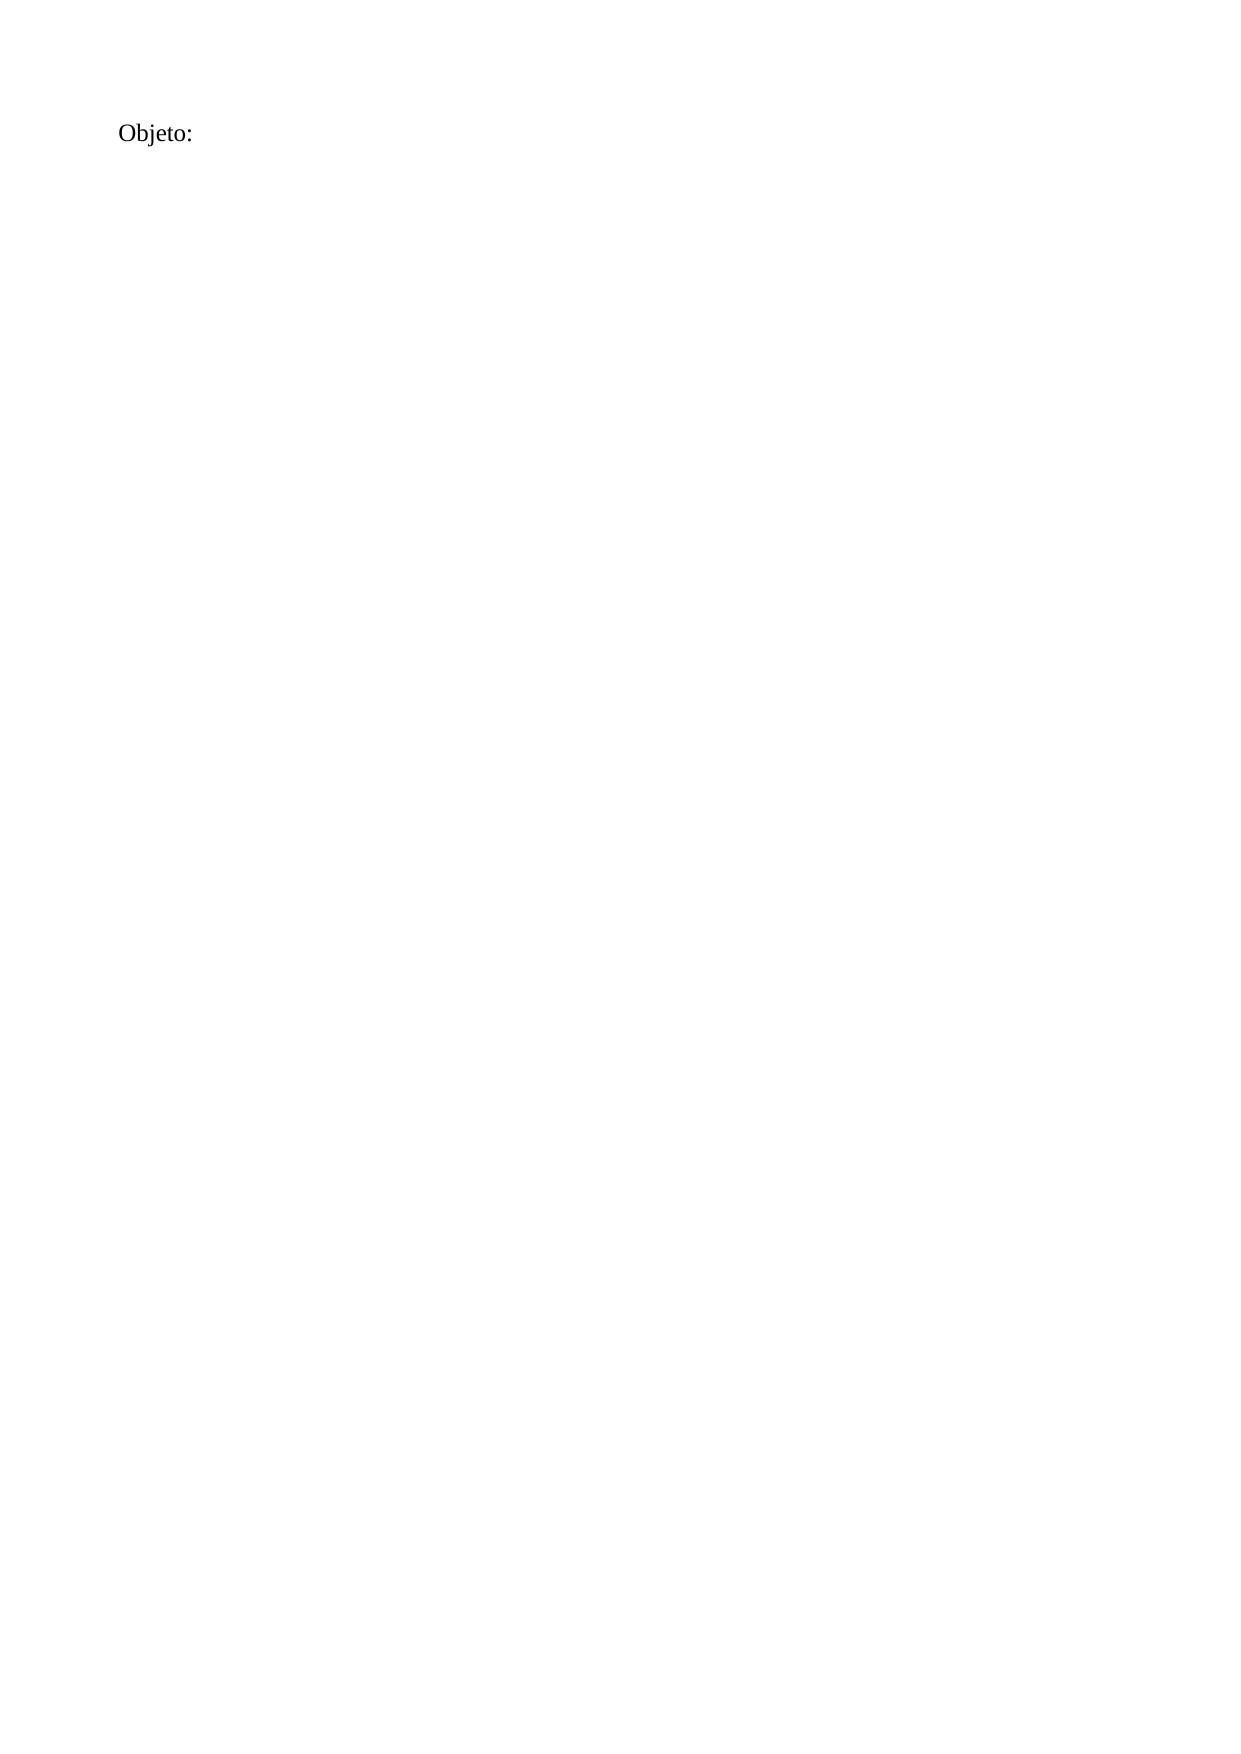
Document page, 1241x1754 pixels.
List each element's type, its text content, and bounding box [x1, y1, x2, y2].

text Objeto: [118, 118, 1122, 147]
